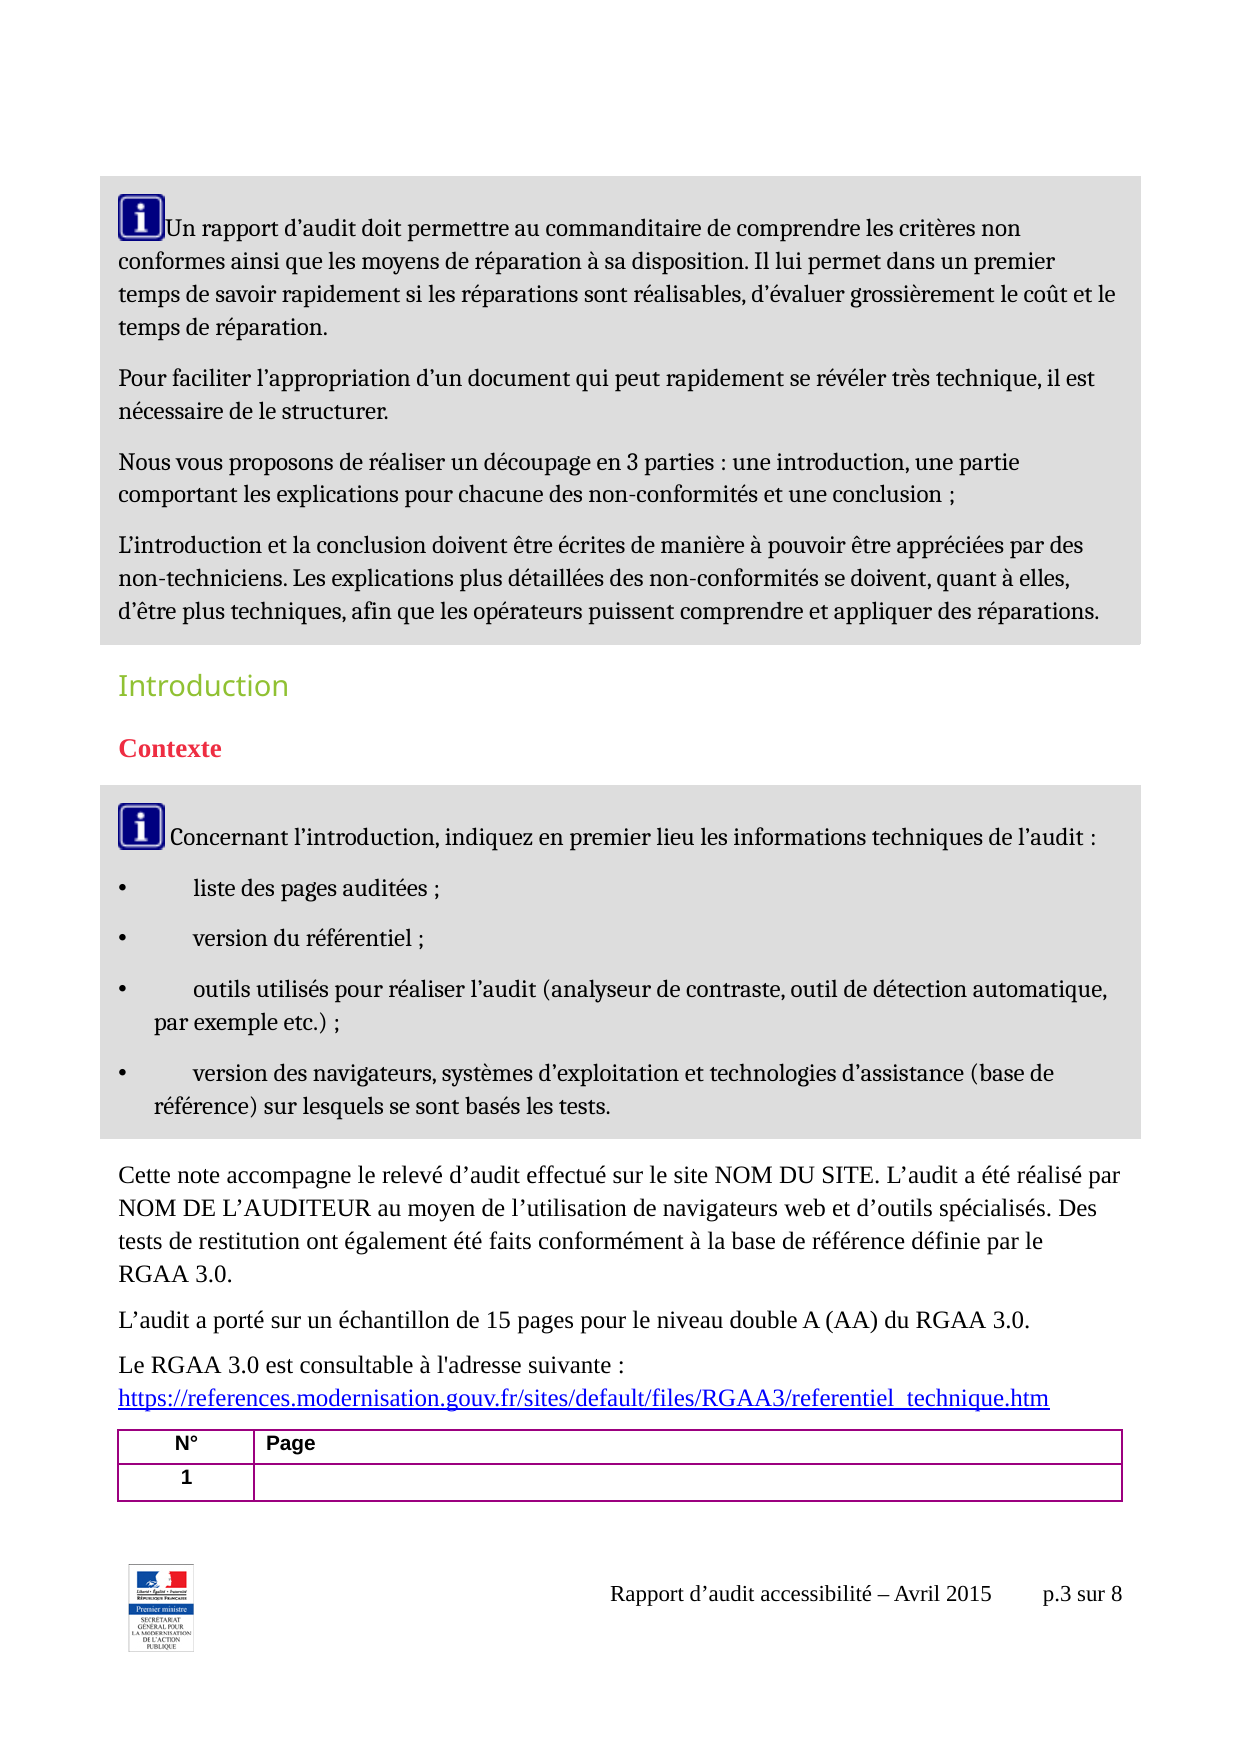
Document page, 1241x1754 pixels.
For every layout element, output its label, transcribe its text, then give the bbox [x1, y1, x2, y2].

table_cell [255, 1465, 1121, 1500]
table_cell 1 [119, 1465, 253, 1500]
picture [118, 803, 165, 850]
text Le RGAA 3.0 est consultable à l'adresse suivante : https://references.modernisation.gouv.fr/sites/default/files/RGAA3/referentiel_technique.htm [118, 1351, 1122, 1412]
text Nous vous proposons de réaliser un découpage en 3 parties : une introduction, une partie comportant les explications pour chacune des non-conformités et une conclusion ; [101, 429, 1140, 509]
subtitle Contexte [118, 732, 1122, 763]
picture [118, 194, 165, 241]
list outils utilisés pour réaliser l’audit (analyseur de contraste, outil de détection automatique, par exemple etc.) ; [101, 957, 1140, 1037]
list liste des pages auditées ; [101, 856, 1140, 902]
text L’audit a porté sur un échantillon de 15 pages pour le niveau double A (AA) du RGAA 3.0. [118, 1305, 1122, 1334]
text Pour faciliter l’appropriation d’un document qui peut rapidement se révéler très technique, il est nécessaire de le structurer. [101, 346, 1140, 425]
text Cette note accompagne le relevé d’audit effectué sur le site NOM DU SITE. L’audit a été réalisé par NOM DE L’AUDITEUR au moyen de l’utilisation de navigateurs web et d’outils spécialisés. Des tests de restitution ont également été faits conformément à la base de référence définie par le RGAA 3.0. [118, 1160, 1122, 1288]
table_header Page [255, 1431, 1121, 1462]
subtitle Introduction [118, 666, 1122, 705]
picture [128, 1564, 194, 1652]
table_header N° [119, 1431, 253, 1462]
list version des navigateurs, systèmes d’exploitation et technologies d’assistance (base de référence) sur lesquels se sont basés les tests. [101, 1041, 1140, 1138]
text Un rapport d’audit doit permettre au commanditaire de comprendre les critères non conformes ainsi que les moyens de réparation à sa disposition. Il lui permet dans un premier temps de savoir rapidement si les réparations sont réalisables, d’évaluer grossièrement le coût et le temps de réparation. [101, 177, 1140, 342]
text L’introduction et la conclusion doivent être écrites de manière à pouvoir être appréciées par des non-techniciens. Les explications plus détaillées des non-conformités se doivent, quant à elles, d’être plus techniques, afin que les opérateurs puissent comprendre et appliquer des réparations. [101, 513, 1140, 644]
list version du référentiel ; [101, 907, 1140, 953]
text Concernant l’introduction, indiquez en premier lieu les informations techniques de l’audit : [101, 786, 1140, 852]
